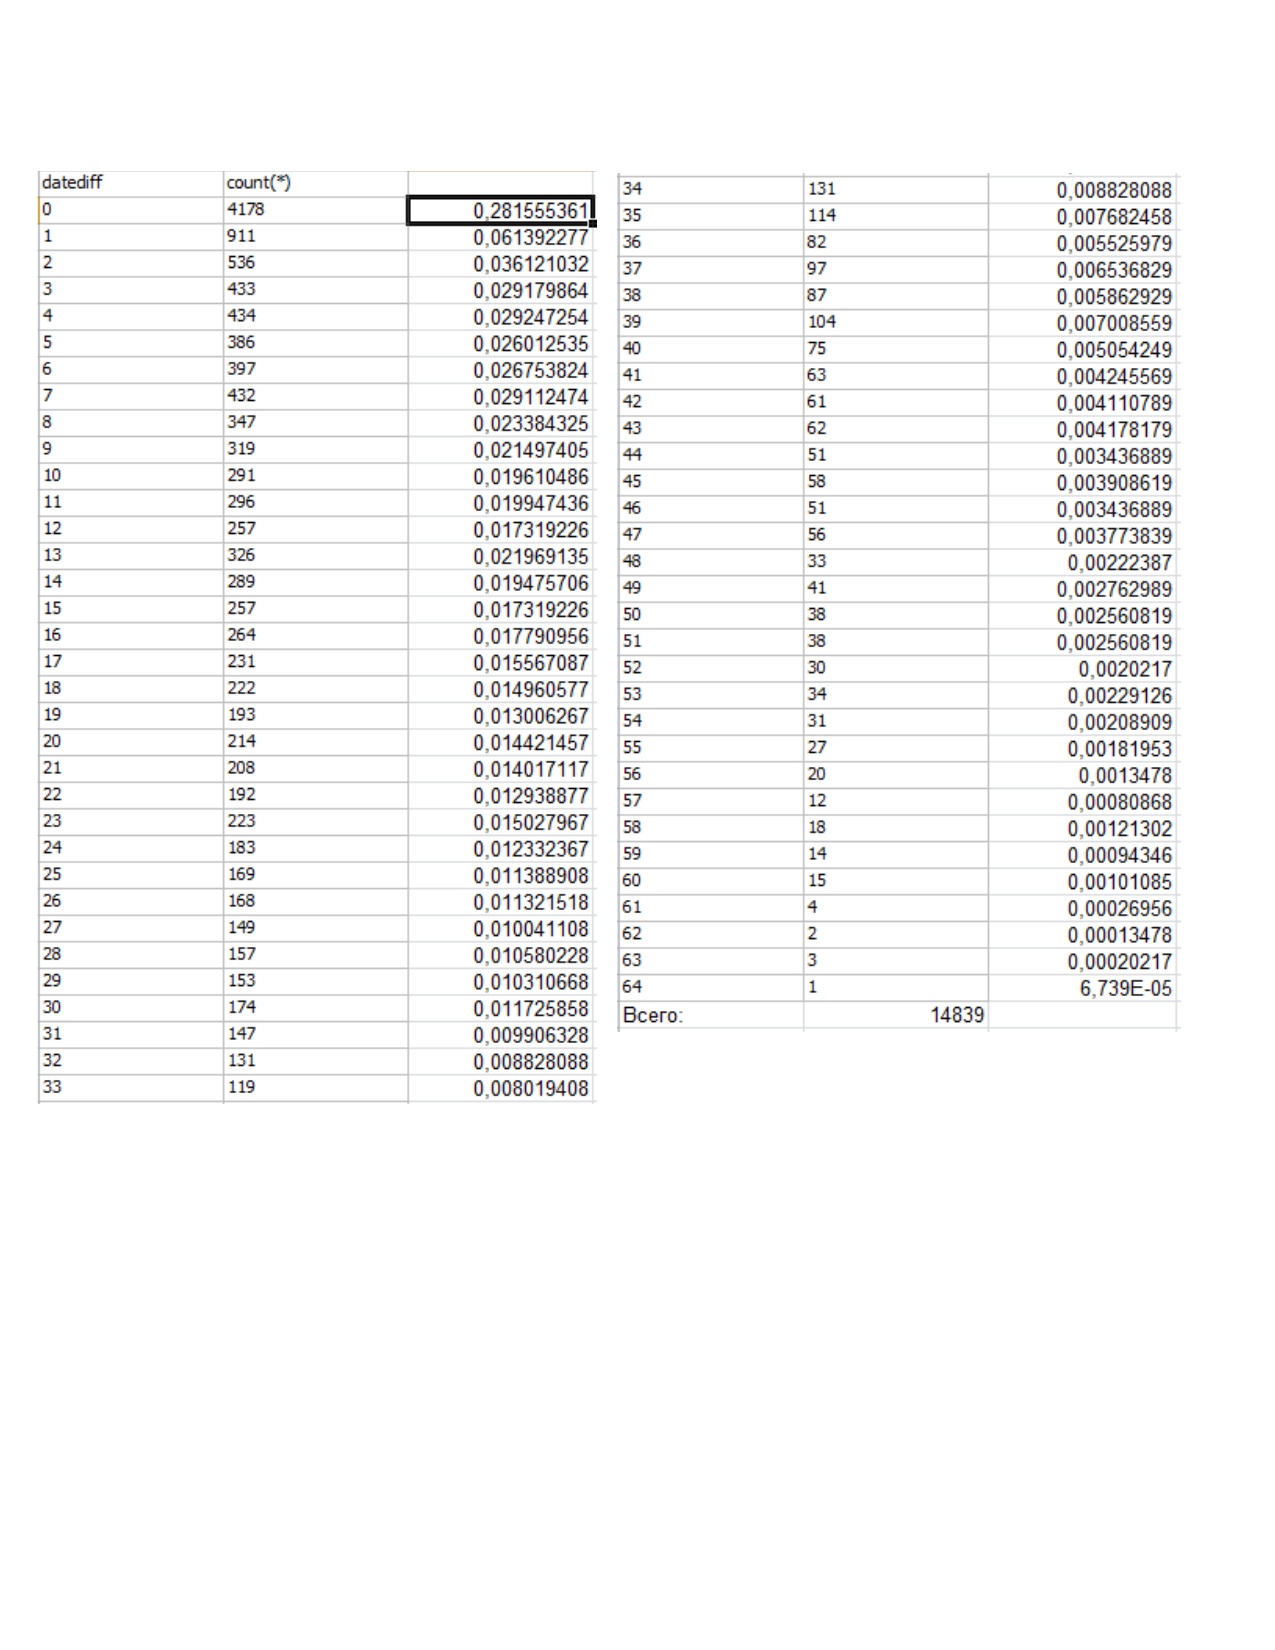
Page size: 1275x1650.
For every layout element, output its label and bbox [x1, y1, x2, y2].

picture [617, 173, 1182, 1032]
picture [37, 171, 597, 1104]
